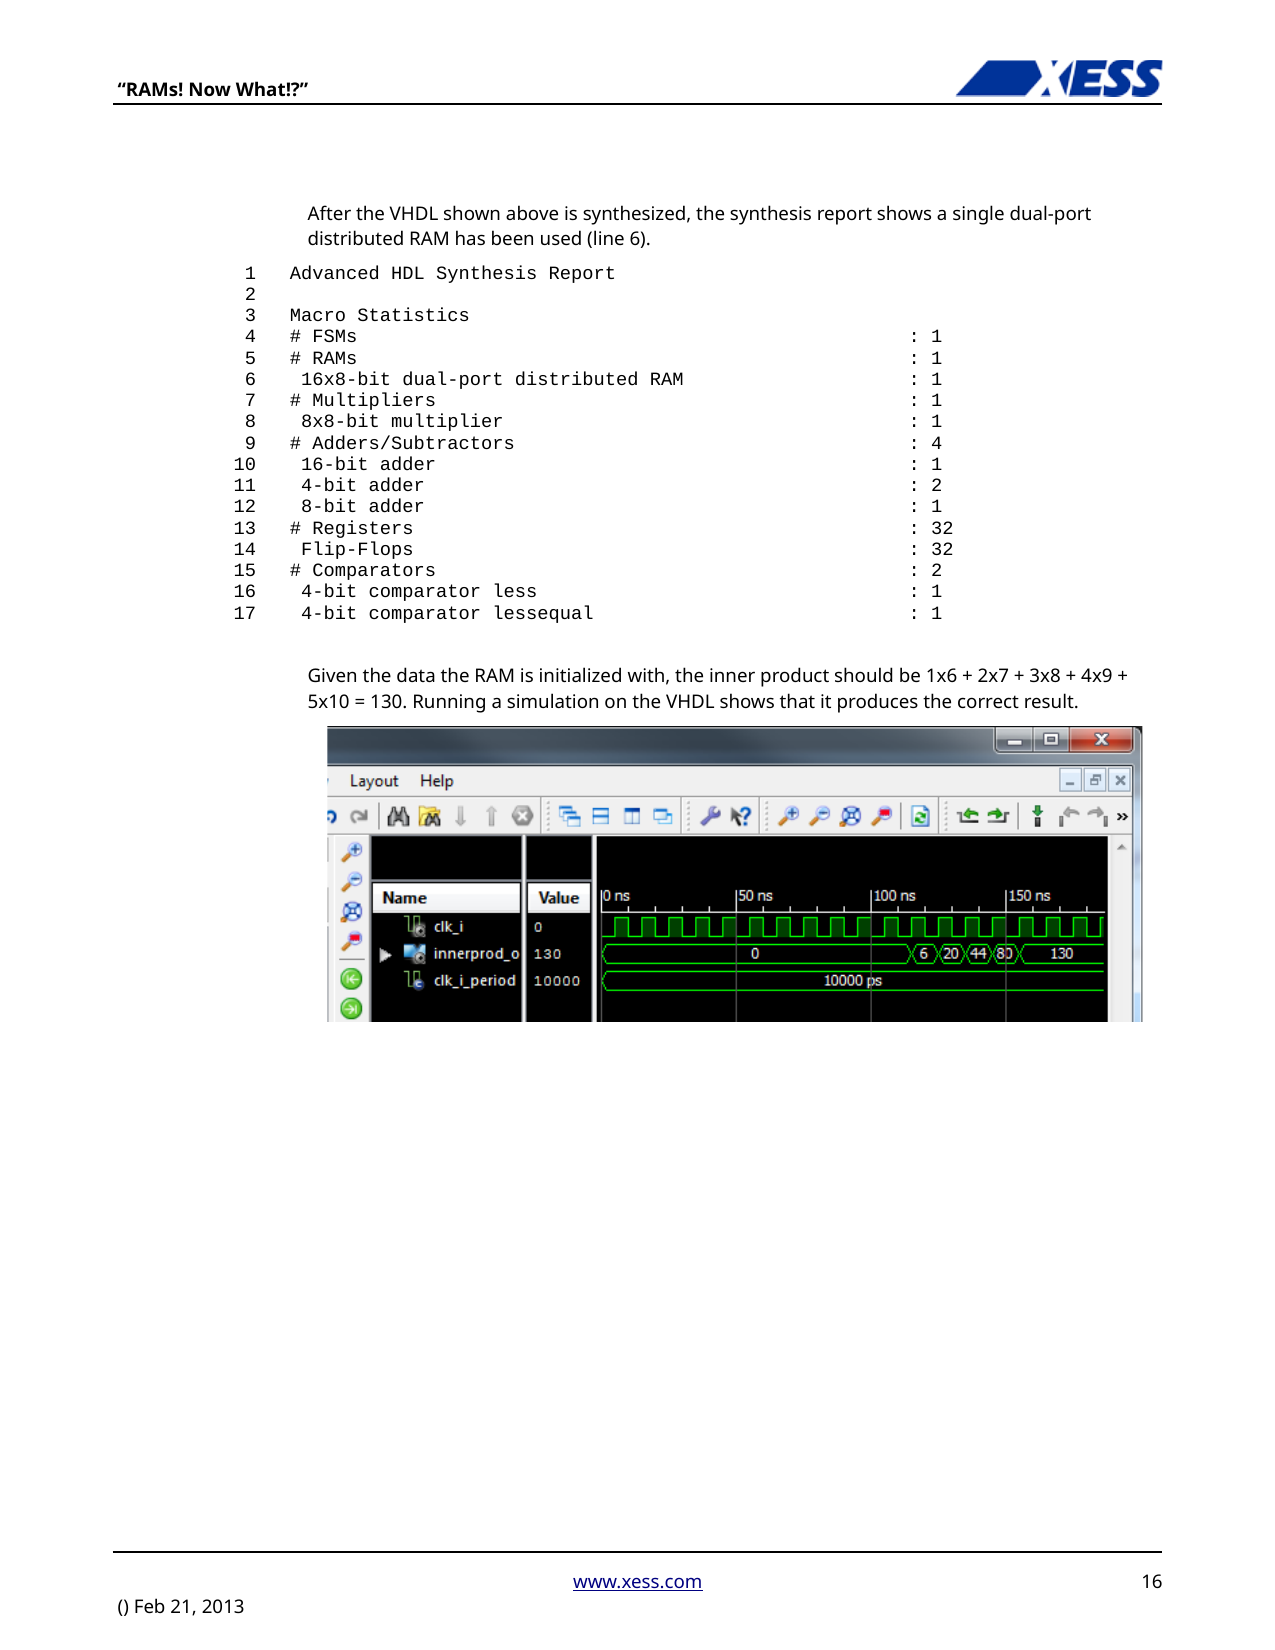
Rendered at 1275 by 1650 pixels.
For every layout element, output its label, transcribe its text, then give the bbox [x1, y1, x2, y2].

list # Comparators : 2 [289, 561, 1162, 582]
list Advanced HDL Synthesis Report [289, 263, 1162, 285]
list 8x8-bit multiplier : 1 [289, 412, 1162, 433]
list Flip-Flops : 32 [289, 540, 1162, 561]
list # FSMs : 1 [289, 327, 1162, 348]
text Given the data the RAM is initialized with, the inner product should be 1x6 + 2x7 + 3x8 + 4x9 + 5x10 = 130. Running a simulation on the VHDL shows that it produces the correct result. [307, 663, 1162, 714]
text After the VHDL shown above is synthesized, the synthesis report shows a single dual-port distributed RAM has been used (line 6). [307, 200, 1162, 251]
picture [955, 60, 1163, 97]
list Macro Statistics [289, 306, 1162, 327]
list # Adders/Subtractors : 4 [289, 433, 1162, 455]
picture [327, 726, 1143, 1022]
list 4-bit comparator less : 1 [289, 582, 1162, 603]
list 8-bit adder : 1 [289, 497, 1162, 518]
list 4-bit adder : 2 [289, 476, 1162, 497]
list # RAMs : 1 [289, 348, 1162, 370]
list 4-bit comparator lessequal : 1 [289, 603, 1162, 625]
list 16-bit adder : 1 [289, 455, 1162, 476]
list 16x8-bit dual-port distributed RAM : 1 [289, 370, 1162, 391]
list # Multipliers : 1 [289, 391, 1162, 412]
list # Registers : 32 [289, 518, 1162, 540]
